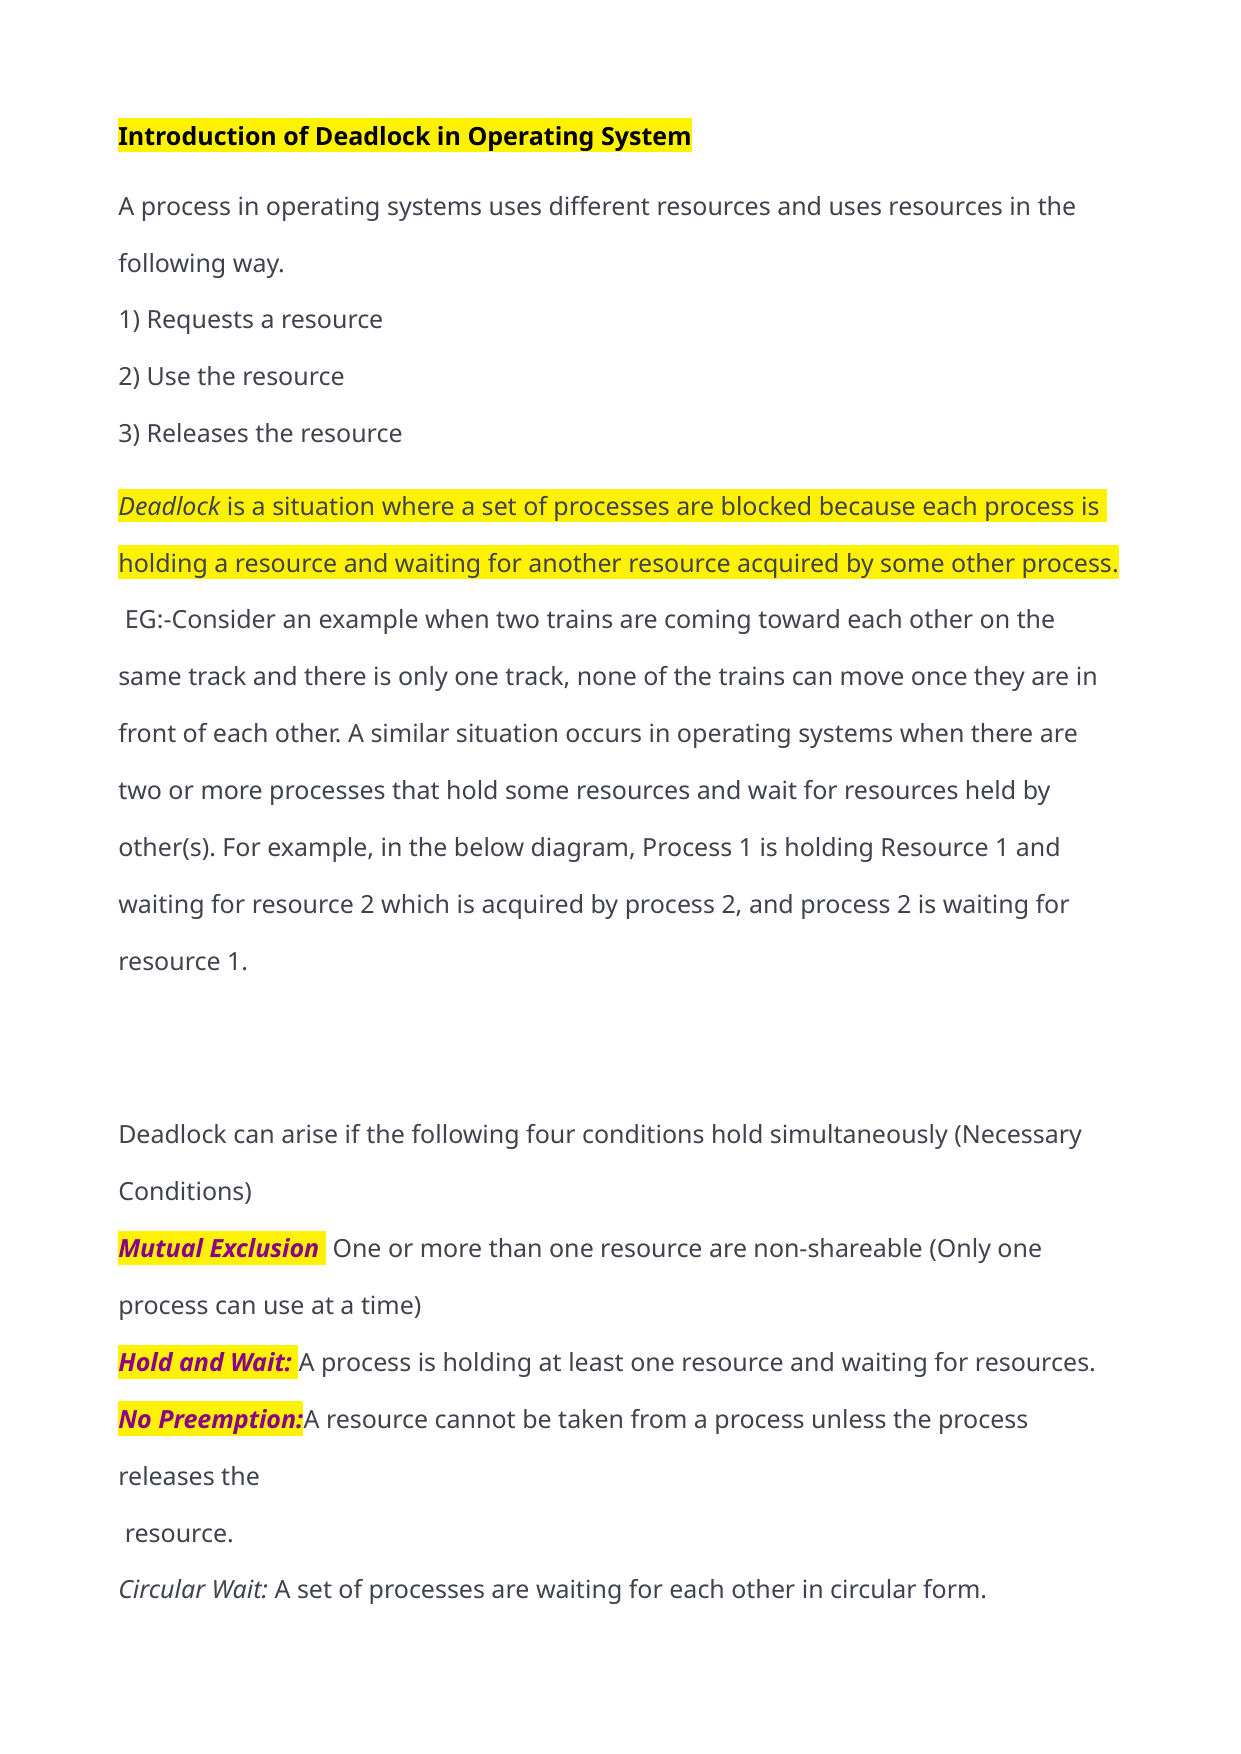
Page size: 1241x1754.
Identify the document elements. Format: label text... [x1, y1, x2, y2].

text Deadlock is a situation where a set of processes are blocked because each process is holding a resource and waiting for another resource acquired by some other process. EG:-Consider an example when two trains are coming toward each other on the same track and there is only one track, none of the trains can move once they are in front of each other. A similar situation occurs in operating systems when there are two or more processes that hold some resources and wait for resources held by other(s). For example, in the below diagram, Process 1 is holding Resource 1 and waiting for resource 2 which is acquired by process 2, and process 2 is waiting for resource 1. [118, 488, 1122, 1025]
text resource. Circular Wait: A set of processes are waiting for each other in circular form. [118, 1515, 1122, 1606]
text Deadlock can arise if the following four conditions hold simultaneously (Necessary Conditions) Mutual Exclusion One or more than one resource are non-shareable (Only one process can use at a time) Hold and Wait: A process is holding at least one resource and waiting for resources. No Preemption:A resource cannot be taken from a process unless the process releases the [118, 1117, 1122, 1492]
text Introduction of Deadlock in Operating System [118, 118, 1122, 152]
text A process in operating systems uses different resources and uses resources in the following way. 1) Requests a resource 2) Use the resource 3) Releases the resource [118, 188, 1122, 450]
